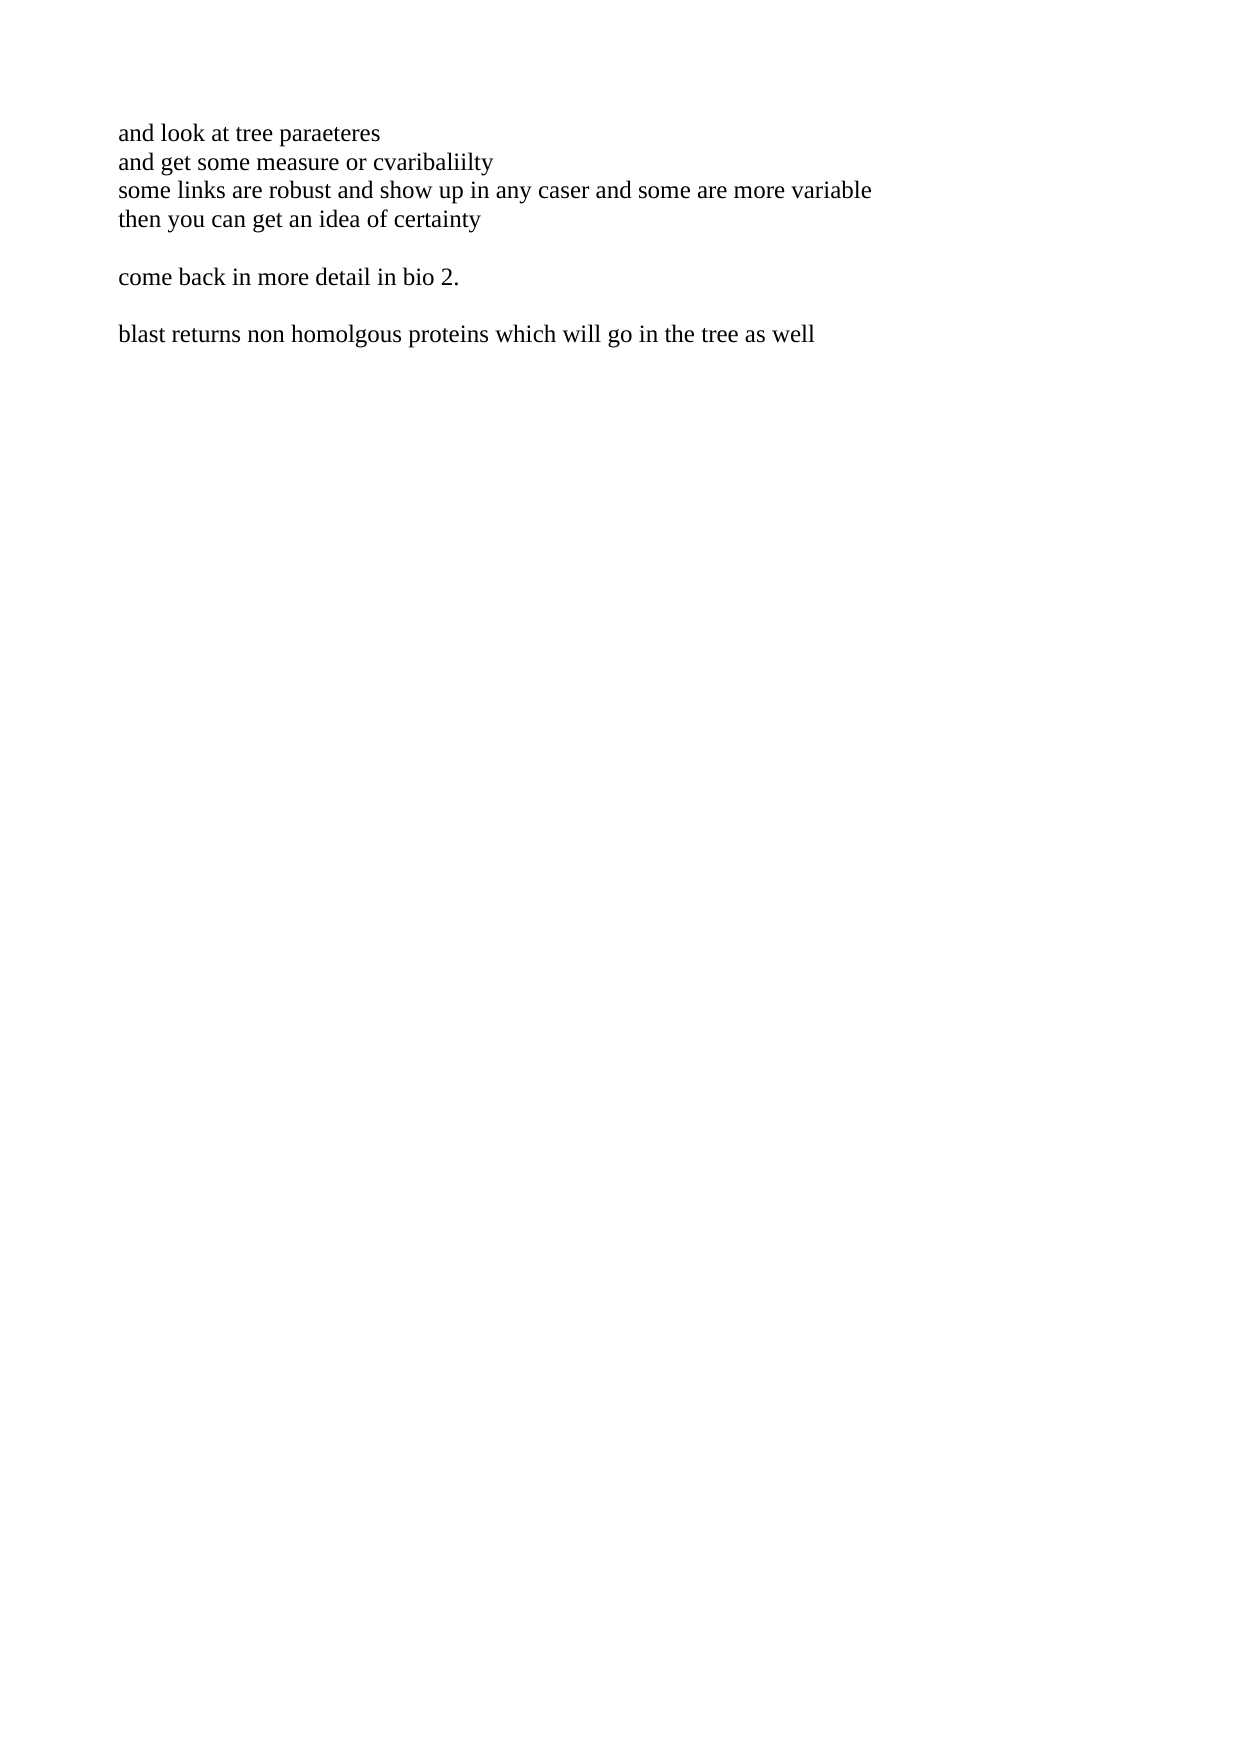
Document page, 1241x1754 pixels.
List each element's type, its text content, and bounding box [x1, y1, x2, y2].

text and get some measure or cvaribaliilty [118, 147, 1122, 176]
text then you can get an idea of certainty [118, 204, 1122, 233]
text blast returns non homolgous proteins which will go in the tree as well [118, 319, 1122, 348]
text come back in more detail in bio 2. [118, 262, 1122, 291]
text and look at tree paraeteres [118, 118, 1122, 147]
text some links are robust and show up in any caser and some are more variable [118, 176, 1122, 204]
